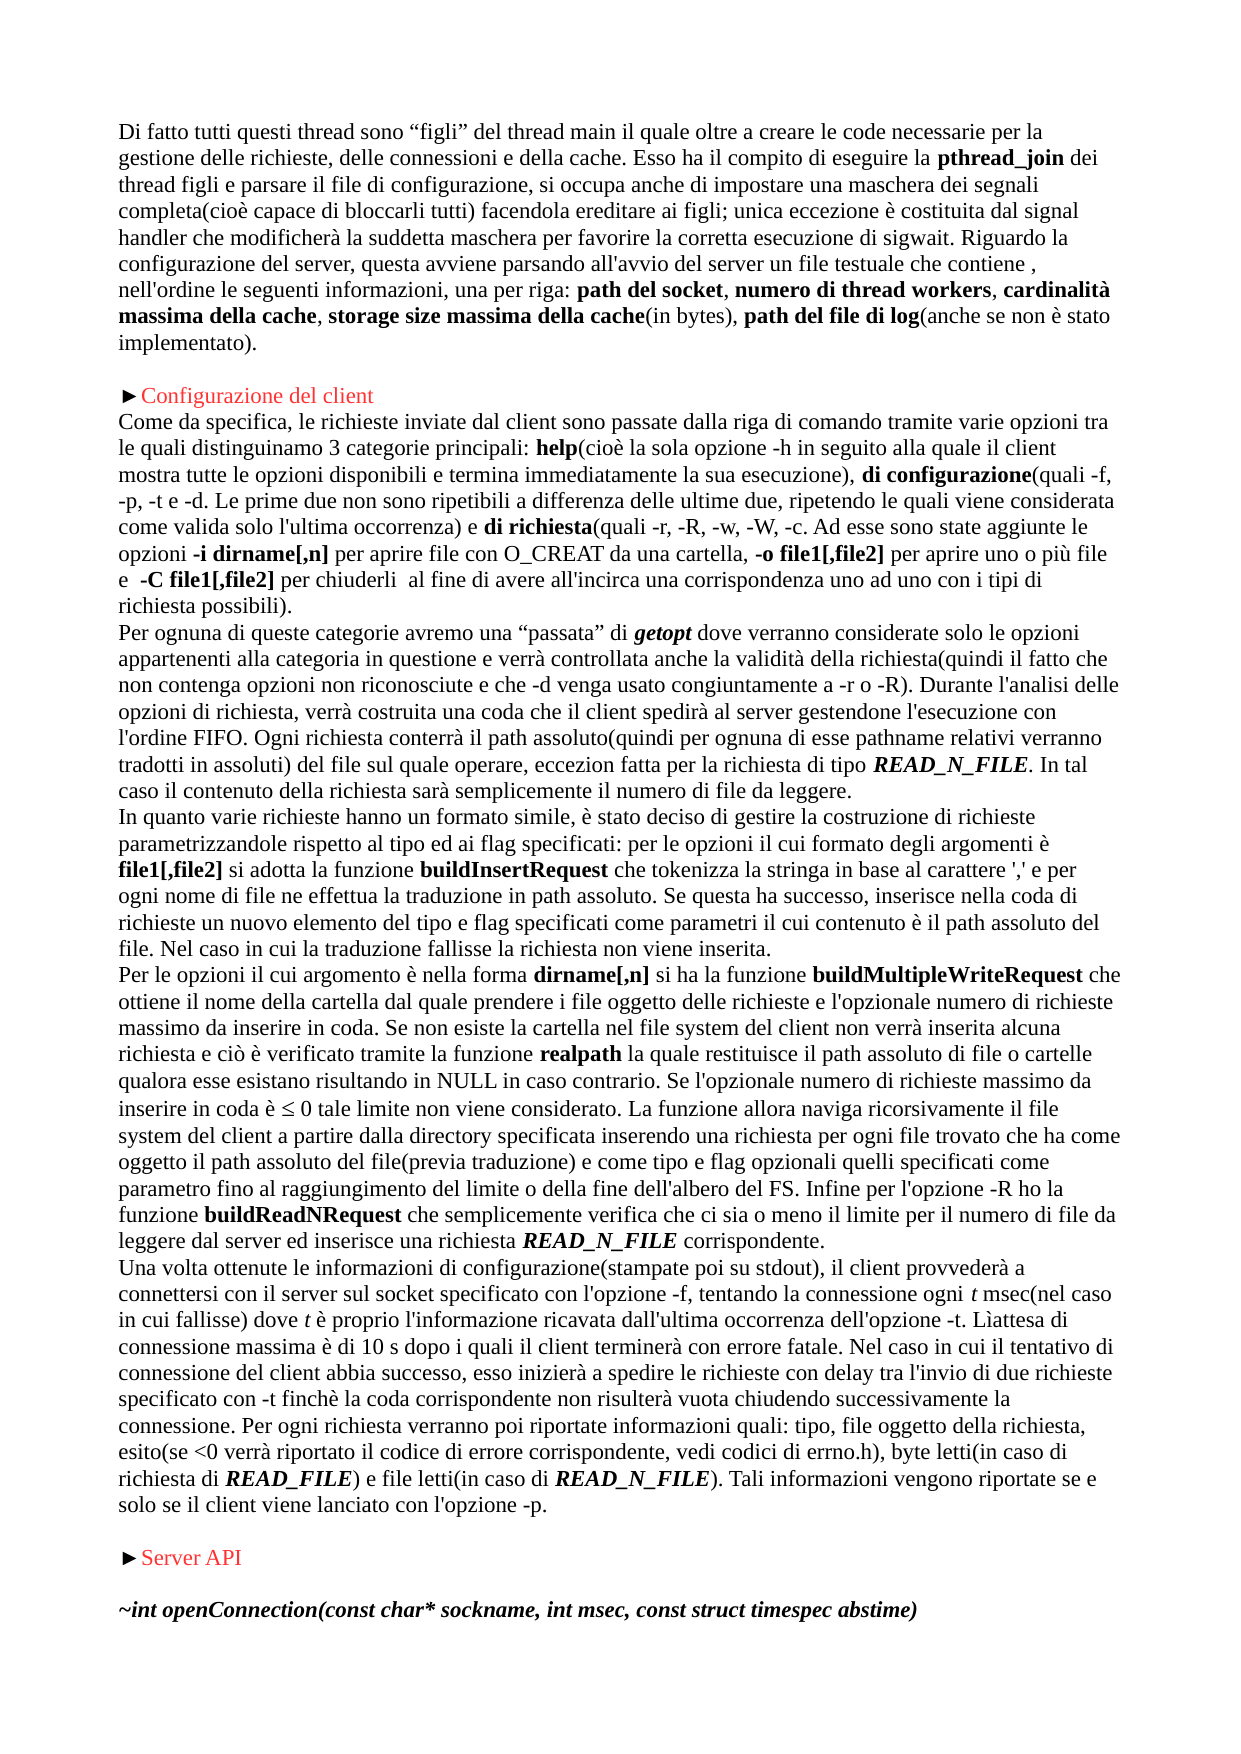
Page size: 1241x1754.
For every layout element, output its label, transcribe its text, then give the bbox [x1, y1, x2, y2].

text Di fatto tutti questi thread sono “figli” del thread main il quale oltre a creare le code necessarie per la gestione delle richieste, delle connessioni e della cache. Esso ha il compito di eseguire la pthread_join dei thread figli e parsare il file di configurazione, si occupa anche di impostare una maschera dei segnali completa(cioè capace di bloccarli tutti) facendola ereditare ai figli; unica eccezione è costituita dal signal handler che modificherà la suddetta maschera per favorire la corretta esecuzione di sigwait. Riguardo la configurazione del server, questa avviene parsando all'avvio del server un file testuale che contiene , nell'ordine le seguenti informazioni, una per riga: path del socket, numero di thread workers, cardinalità massima della cache, storage size massima della cache(in bytes), path del file di log(anche se non è stato implementato). [118, 118, 1122, 355]
text Una volta ottenute le informazioni di configurazione(stampate poi su stdout), il client provvederà a connettersi con il server sul socket specificato con l'opzione -f, tentando la connessione ogni t msec(nel caso in cui fallisse) dove t è proprio l'informazione ricavata dall'ultima occorrenza dell'opzione -t. Lìattesa di connessione massima è di 10 s dopo i quali il client terminerà con errore fatale. Nel caso in cui il tentativo di connessione del client abbia successo, esso inizierà a spedire le richieste con delay tra l'invio di due richieste specificato con -t finchè la coda corrispondente non risulterà vuota chiudendo successivamente la connessione. Per ogni richiesta verranno poi riportate informazioni quali: tipo, file oggetto della richiesta, esito(se <0 verrà riportato il codice di errore corrispondente, vedi codici di errno.h), byte letti(in caso di richiesta di READ_FILE) e file letti(in caso di READ_N_FILE). Tali informazioni vengono riportate se e solo se il client viene lanciato con l'opzione -p. [118, 1254, 1122, 1517]
text ►Server API [118, 1544, 1122, 1570]
text ►Configurazione del client [118, 382, 1122, 408]
text Come da specifica, le richieste inviate dal client sono passate dalla riga di comando tramite varie opzioni tra le quali distinguinamo 3 categorie principali: help(cioè la sola opzione -h in seguito alla quale il client mostra tutte le opzioni disponibili e termina immediatamente la sua esecuzione), di configurazione(quali -f, -p, -t e -d. Le prime due non sono ripetibili a differenza delle ultime due, ripetendo le quali viene considerata come valida solo l'ultima occorrenza) e di richiesta(quali -r, -R, -w, -W, -c. Ad esse sono state aggiunte le opzioni -i dirname[,n] per aprire file con O_CREAT da una cartella, -o file1[,file2] per aprire uno o più file e -C file1[,file2] per chiuderli al fine di avere all'incirca una corrispondenza uno ad uno con i tipi di richiesta possibili). Per ognuna di queste categorie avremo una “passata” di getopt dove verranno considerate solo le opzioni appartenenti alla categoria in questione e verrà controllata anche la validità della richiesta(quindi il fatto che non contenga opzioni non riconosciute e che -d venga usato congiuntamente a -r o -R). Durante l'analisi delle opzioni di richiesta, verrà costruita una coda che il client spedirà al server gestendone l'esecuzione con l'ordine FIFO. Ogni richiesta conterrà il path assoluto(quindi per ognuna di esse pathname relativi verranno tradotti in assoluti) del file sul quale operare, eccezion fatta per la richiesta di tipo READ_N_FILE. In tal caso il contenuto della richiesta sarà semplicemente il numero di file da leggere. [118, 408, 1122, 803]
text ~int openConnection(const char* sockname, int msec, const struct timespec abstime) [118, 1570, 1122, 1623]
text In quanto varie richieste hanno un formato simile, è stato deciso di gestire la costruzione di richieste parametrizzandole rispetto al tipo ed ai flag specificati: per le opzioni il cui formato degli argomenti è file1[,file2] si adotta la funzione buildInsertRequest che tokenizza la stringa in base al carattere ',' e per ogni nome di file ne effettua la traduzione in path assoluto. Se questa ha successo, inserisce nella coda di richieste un nuovo elemento del tipo e flag specificati come parametri il cui contenuto è il path assoluto del file. Nel caso in cui la traduzione fallisse la richiesta non viene inserita. Per le opzioni il cui argomento è nella forma dirname[,n] si ha la funzione buildMultipleWriteRequest che ottiene il nome della cartella dal quale prendere i file oggetto delle richieste e l'opzionale numero di richieste massimo da inserire in coda. Se non esiste la cartella nel file system del client non verrà inserita alcuna richiesta e ciò è verificato tramite la funzione realpath la quale restituisce il path assoluto di file o cartelle qualora esse esistano risultando in NULL in caso contrario. Se l'opzionale numero di richieste massimo da inserire in coda è ≤ 0 tale limite non viene considerato. La funzione allora naviga ricorsivamente il file system del client a partire dalla directory specificata inserendo una richiesta per ogni file trovato che ha come oggetto il path assoluto del file(previa traduzione) e come tipo e flag opzionali quelli specificati come parametro fino al raggiungimento del limite o della fine dell'albero del FS. Infine per l'opzione -R ho la funzione buildReadNRequest che semplicemente verifica che ci sia o meno il limite per il numero di file da leggere dal server ed inserisce una richiesta READ_N_FILE corrispondente. [118, 803, 1122, 1254]
